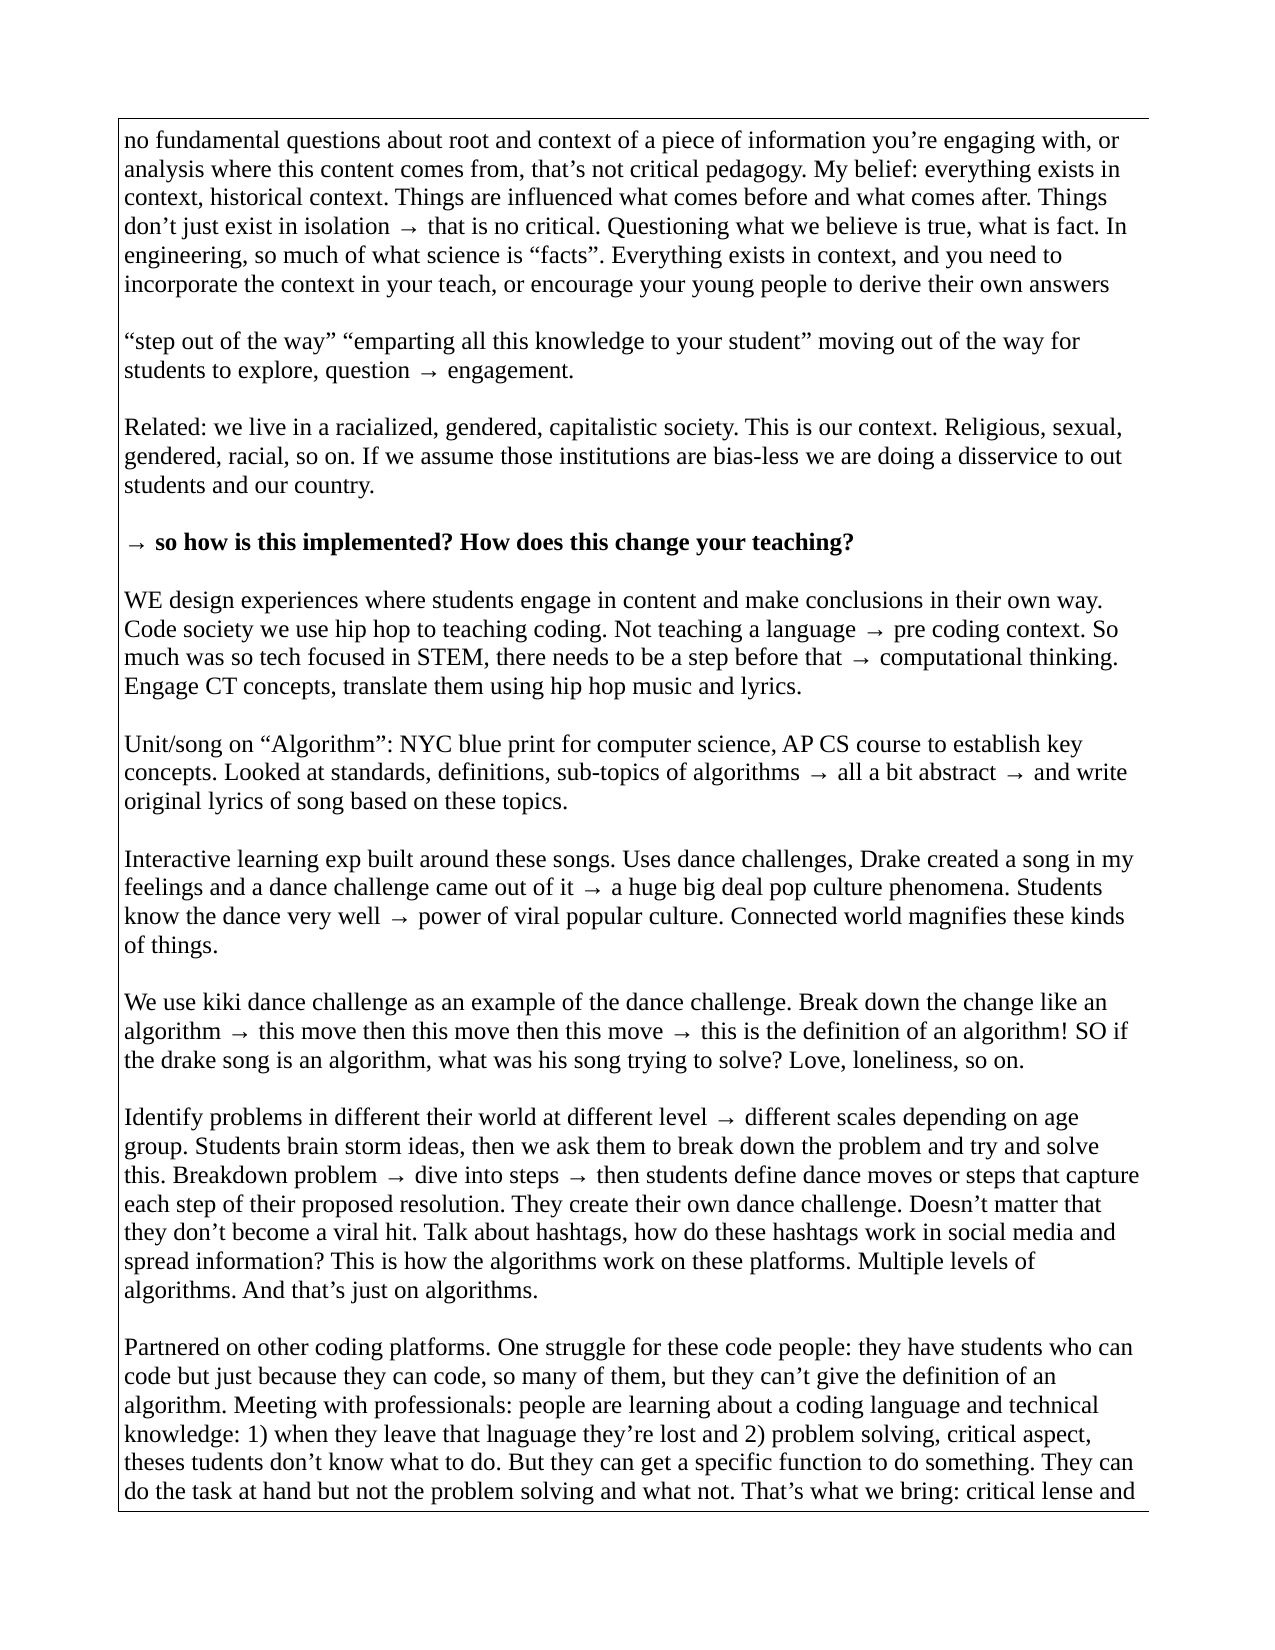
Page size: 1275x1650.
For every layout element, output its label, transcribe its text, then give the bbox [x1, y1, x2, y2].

table_cell no fundamental questions about root and context of a piece of information you’re engaging with, or analysis where this content comes from, that’s not critical pedagogy. My belief: everything exists in context, historical context. Things are influenced what comes before and what comes after. Things don’t just exist in isolation → that is no critical. Questioning what we believe is true, what is fact. In engineering, so much of what science is “facts”. Everything exists in context, and you need to incorporate the context in your teach, or encourage your young people to derive their own answers “step out of the way” “emparting all this knowledge to your student” moving out of the way for students to explore, question → engagement. Related: we live in a racialized, gendered, capitalistic society. This is our context. Religious, sexual, gendered, racial, so on. If we assume those institutions are bias-less we are doing a disservice to out students and our country. → so how is this implemented? How does this change your teaching? WE design experiences where students engage in content and make conclusions in their own way. Code society we use hip hop to teaching coding. Not teaching a language → pre coding context. So much was so tech focused in STEM, there needs to be a step before that → computational thinking. Engage CT concepts, translate them using hip hop music and lyrics. Unit/song on “Algorithm”: NYC blue print for computer science, AP CS course to establish key concepts. Looked at standards, definitions, sub-topics of algorithms → all a bit abstract → and write original lyrics of song based on these topics. Interactive learning exp built around these songs. Uses dance challenges, Drake created a song in my feelings and a dance challenge came out of it → a huge big deal pop culture phenomena. Students know the dance very well → power of viral popular culture. Connected world magnifies these kinds of things. We use kiki dance challenge as an example of the dance challenge. Break down the change like an algorithm → this move then this move then this move → this is the definition of an algorithm! SO if the drake song is an algorithm, what was his song trying to solve? Love, loneliness, so on. Identify problems in different their world at different level → different scales depending on age group. Students brain storm ideas, then we ask them to break down the problem and try and solve this. Breakdown problem → dive into steps → then students define dance moves or steps that capture each step of their proposed resolution. They create their own dance challenge. Doesn’t matter that they don’t become a viral hit. Talk about hashtags, how do these hashtags work in social media and spread information? This is how the algorithms work on these platforms. Multiple levels of algorithms. And that’s just on algorithms. Partnered on other coding platforms. One struggle for these code people: they have students who can code but just because they can code, so many of them, but they can’t give the definition of an algorithm. Meeting with professionals: people are learning about a coding language and technical knowledge: 1) when they leave that lnaguage they’re lost and 2) problem solving, critical aspect, theses tudents don’t know what to do. But they can get a specific function to do something. They can do the task at hand but not the problem solving and what not. That’s what we bring: critical lense and [119, 119, 1149, 1511]
